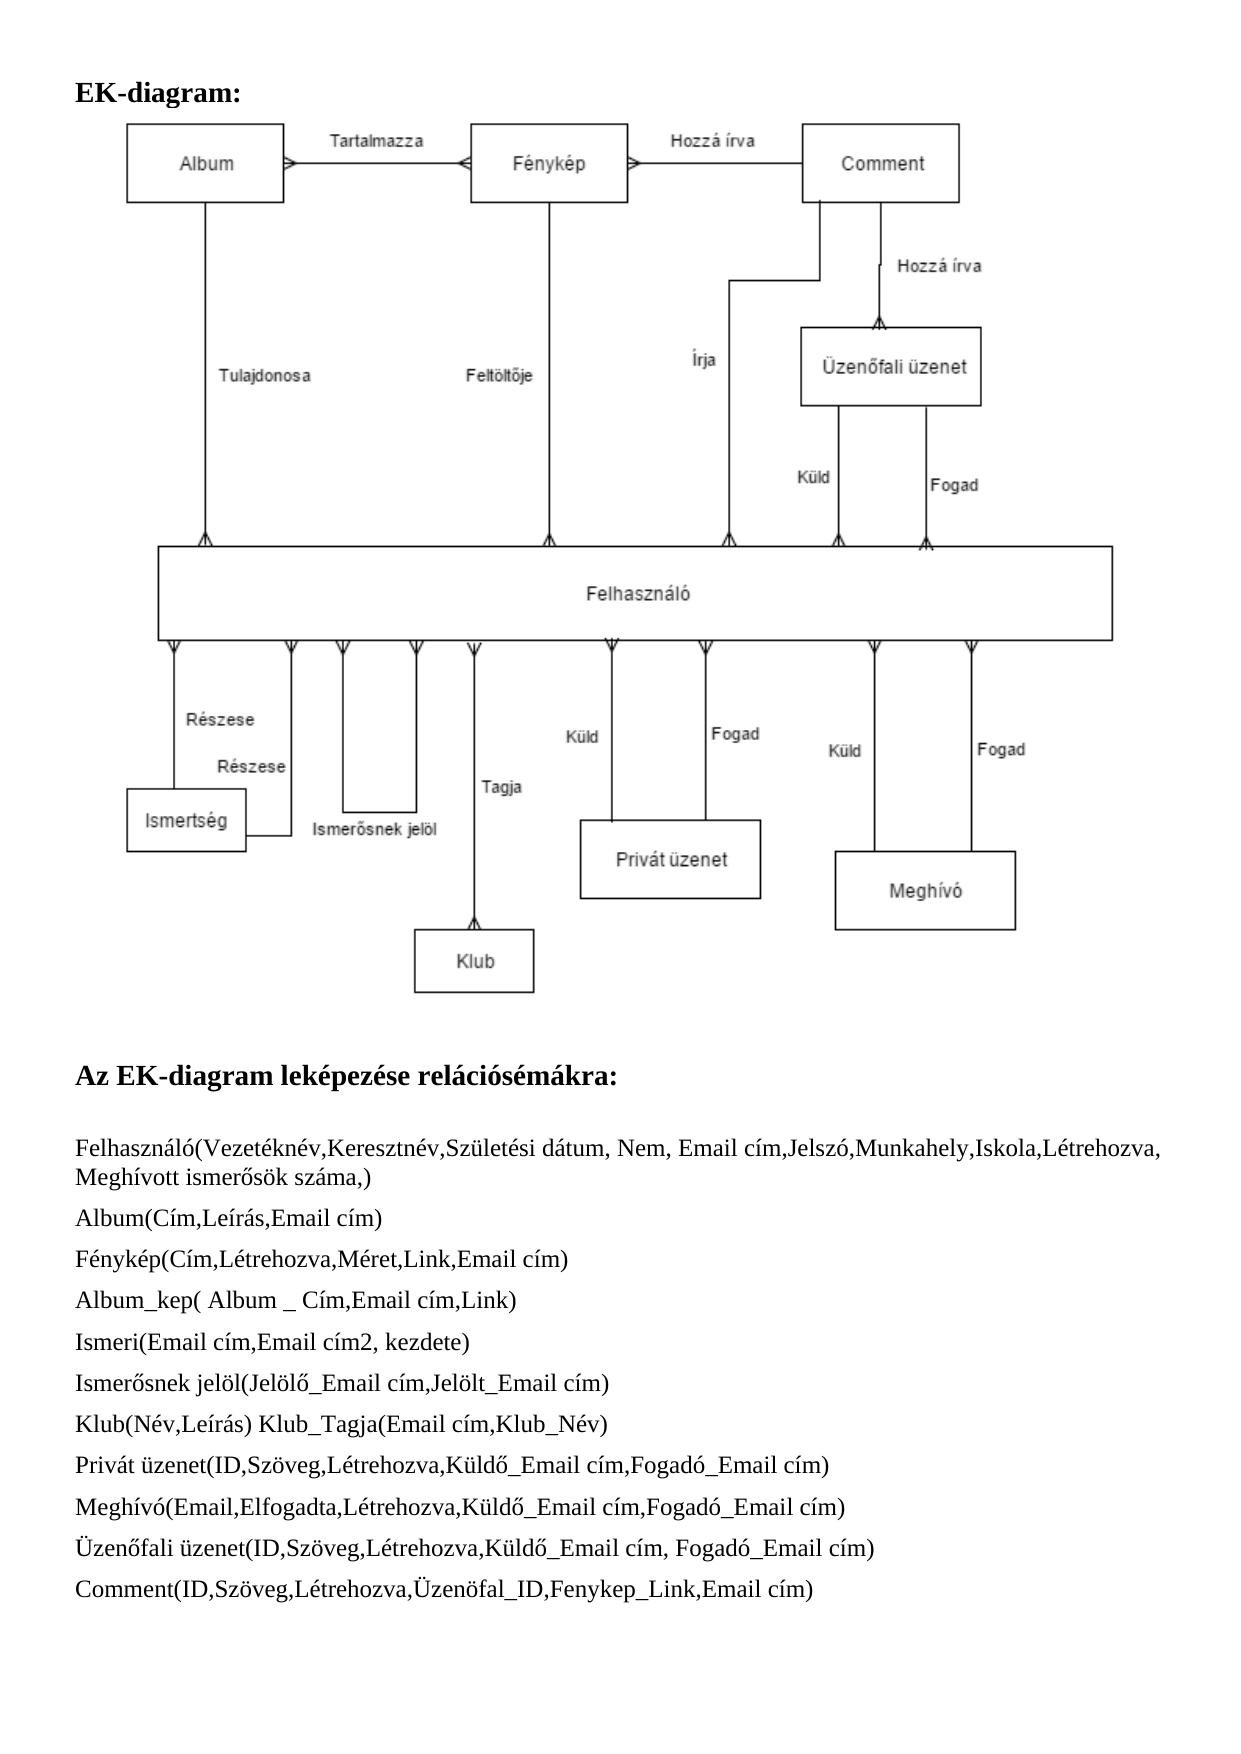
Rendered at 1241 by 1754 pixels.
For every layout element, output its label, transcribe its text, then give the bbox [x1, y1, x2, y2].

text Privát üzenet(ID,Szöveg,Létrehozva,Küldő_Email cím,Fogadó_Email cím) [75, 1450, 1165, 1479]
text Album(Cím,Leírás,Email cím) [75, 1203, 1165, 1232]
text Klub(Név,Leírás) Klub_Tagja(Email cím,Klub_Név) [75, 1409, 1165, 1438]
text Felhasználó(Vezetéknév,Keresztnév,Születési dátum, Nem, Email cím,Jelszó,Munkahely,Iskola,Létrehozva, Meghívott ismerősök száma,) [75, 1133, 1165, 1190]
text Ismeri(Email cím,Email cím2, kezdete) [75, 1327, 1165, 1355]
subtitle Az EK-diagram leképezése relációsémákra: [75, 1058, 1165, 1092]
text Album_kep( Album _ Cím,Email cím,Link) [75, 1285, 1165, 1314]
text Fénykép(Cím,Létrehozva,Méret,Link,Email cím) [75, 1244, 1165, 1273]
subtitle EK-diagram: [75, 75, 1165, 108]
text Üzenőfali üzenet(ID,Szöveg,Létrehozva,Küldő_Email cím, Fogadó_Email cím) [75, 1533, 1165, 1562]
text Comment(ID,Szöveg,Létrehozva,Üzenöfal_ID,Fenykep_Link,Email cím) [75, 1574, 1165, 1603]
text Ismerősnek jelöl(Jelölő_Email cím,Jelölt_Email cím) [75, 1368, 1165, 1397]
text Meghívó(Email,Elfogadta,Létrehozva,Küldő_Email cím,Fogadó_Email cím) [75, 1492, 1165, 1520]
